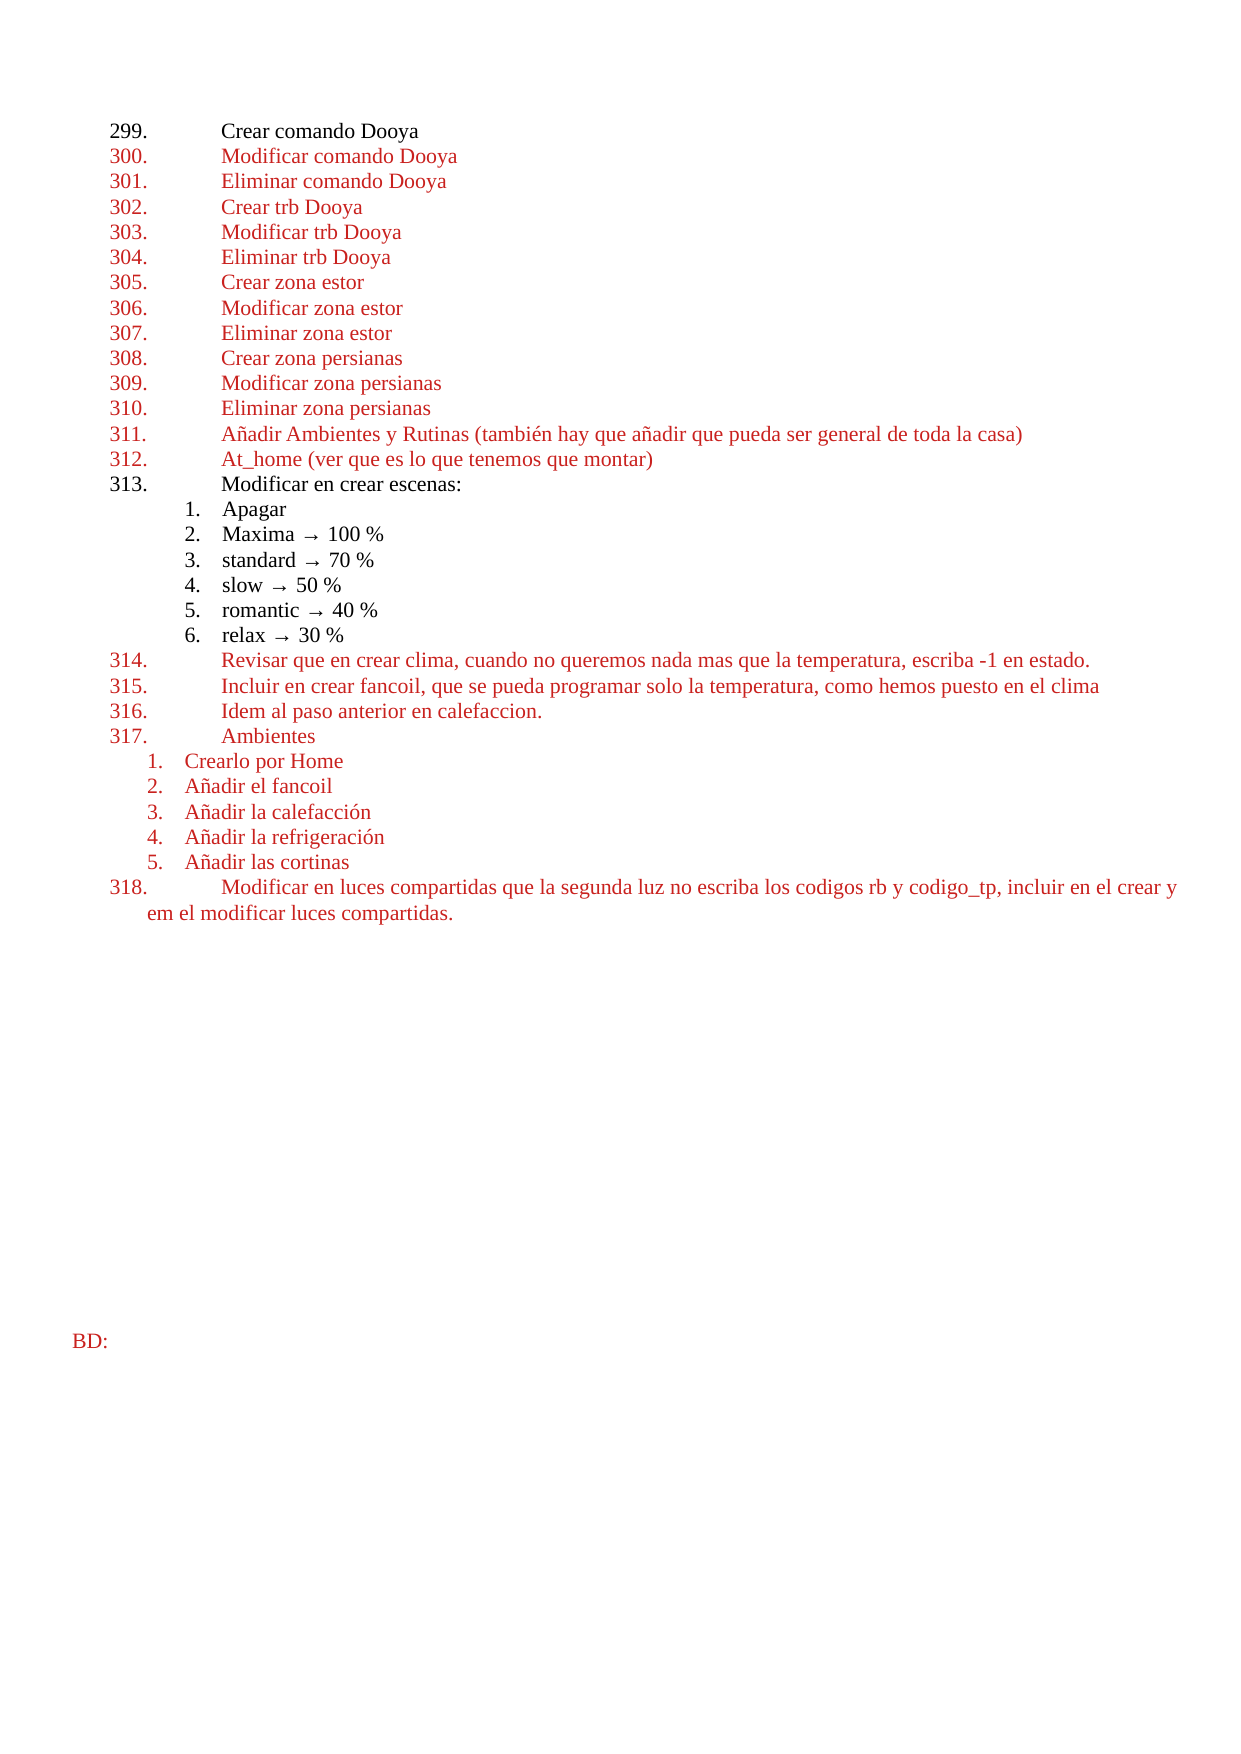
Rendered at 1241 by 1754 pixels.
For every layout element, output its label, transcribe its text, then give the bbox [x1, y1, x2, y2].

list romantic → 40 % [184, 597, 1180, 622]
list Añadir la calefacción [147, 799, 1180, 824]
list standard → 70 % [184, 547, 1180, 572]
list Añadir Ambientes y Rutinas (también hay que añadir que pueda ser general de toda la casa) [109, 421, 1180, 446]
list Crear comando Dooya [109, 118, 1180, 143]
list Modificar comando Dooya [109, 143, 1180, 168]
list Añadir el fancoil [147, 773, 1180, 799]
list At_home (ver que es lo que tenemos que montar) [109, 446, 1180, 471]
list Ambientes [109, 723, 1180, 748]
list Incluir en crear fancoil, que se pueda programar solo la temperatura, como hemos puesto en el clima [109, 673, 1180, 698]
list Eliminar zona estor [109, 320, 1180, 345]
list Maxima → 100 % [184, 521, 1180, 547]
list Añadir las cortinas [147, 849, 1180, 874]
list Modificar trb Dooya [109, 219, 1180, 244]
list Idem al paso anterior en calefaccion. [109, 698, 1180, 723]
list Añadir la refrigeración [147, 824, 1180, 849]
list Eliminar trb Dooya [109, 244, 1180, 269]
list Revisar que en crear clima, cuando no queremos nada mas que la temperatura, escriba -1 en estado. [109, 647, 1180, 673]
list relax → 30 % [184, 622, 1180, 647]
list Crearlo por Home [147, 748, 1180, 773]
list Modificar en luces compartidas que la segunda luz no escriba los codigos rb y codigo_tp, incluir en el crear y em el modificar luces compartidas. [109, 874, 1180, 925]
list Crear zona persianas [109, 345, 1180, 370]
text BD: [72, 1328, 1180, 1353]
list Crear trb Dooya [109, 194, 1180, 219]
list Apagar [184, 496, 1180, 521]
list slow → 50 % [184, 572, 1180, 597]
list Eliminar comando Dooya [109, 168, 1180, 194]
list Modificar zona estor [109, 294, 1180, 320]
list Crear zona estor [109, 269, 1180, 294]
list Eliminar zona persianas [109, 395, 1180, 421]
list Modificar en crear escenas: [109, 471, 1180, 496]
list Modificar zona persianas [109, 370, 1180, 395]
